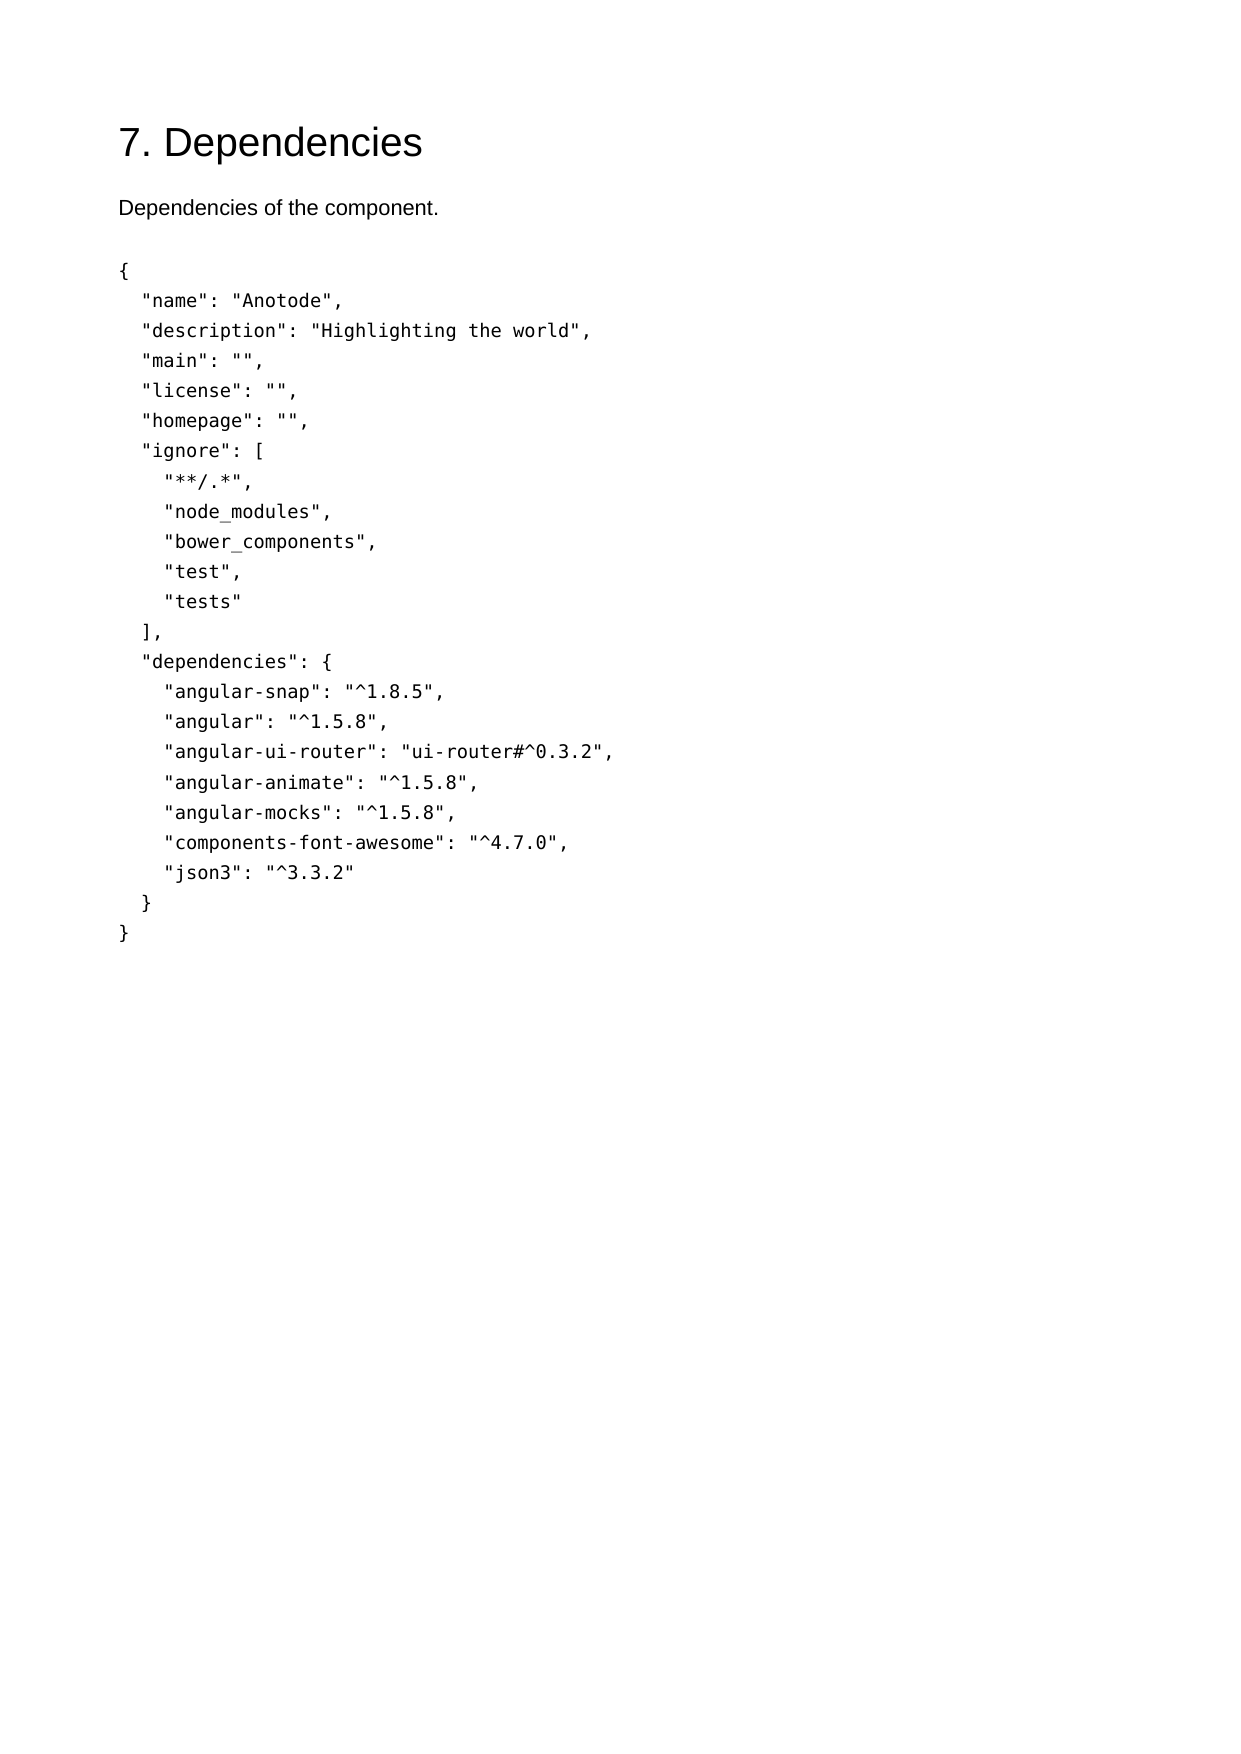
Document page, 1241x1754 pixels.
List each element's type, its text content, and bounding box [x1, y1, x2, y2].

text "angular-mocks": "^1.5.8", [118, 802, 1122, 824]
text "main": "", [118, 350, 1122, 372]
subtitle 7. Dependencies [118, 118, 1122, 165]
text "angular-snap": "^1.8.5", [118, 681, 1122, 703]
text "components-font-awesome": "^4.7.0", [118, 832, 1122, 854]
text "ignore": [ [118, 441, 1122, 462]
text "test", [118, 561, 1122, 583]
text "node_modules", [118, 501, 1122, 523]
text Dependencies of the component. [118, 195, 1122, 220]
text "angular": "^1.5.8", [118, 711, 1122, 733]
text "angular-animate": "^1.5.8", [118, 772, 1122, 793]
text { [118, 260, 1122, 282]
text } [118, 892, 1122, 914]
text "bower_components", [118, 531, 1122, 553]
text "tests" [118, 591, 1122, 613]
text "name": "Anotode", [118, 290, 1122, 312]
text "angular-ui-router": "ui-router#^0.3.2", [118, 742, 1122, 763]
text "homepage": "", [118, 410, 1122, 432]
text } [118, 922, 1122, 944]
text ], [118, 621, 1122, 643]
text "license": "", [118, 380, 1122, 402]
text "description": "Highlighting the world", [118, 320, 1122, 342]
text "**/.*", [118, 471, 1122, 492]
text "json3": "^3.3.2" [118, 862, 1122, 884]
text "dependencies": { [118, 651, 1122, 673]
